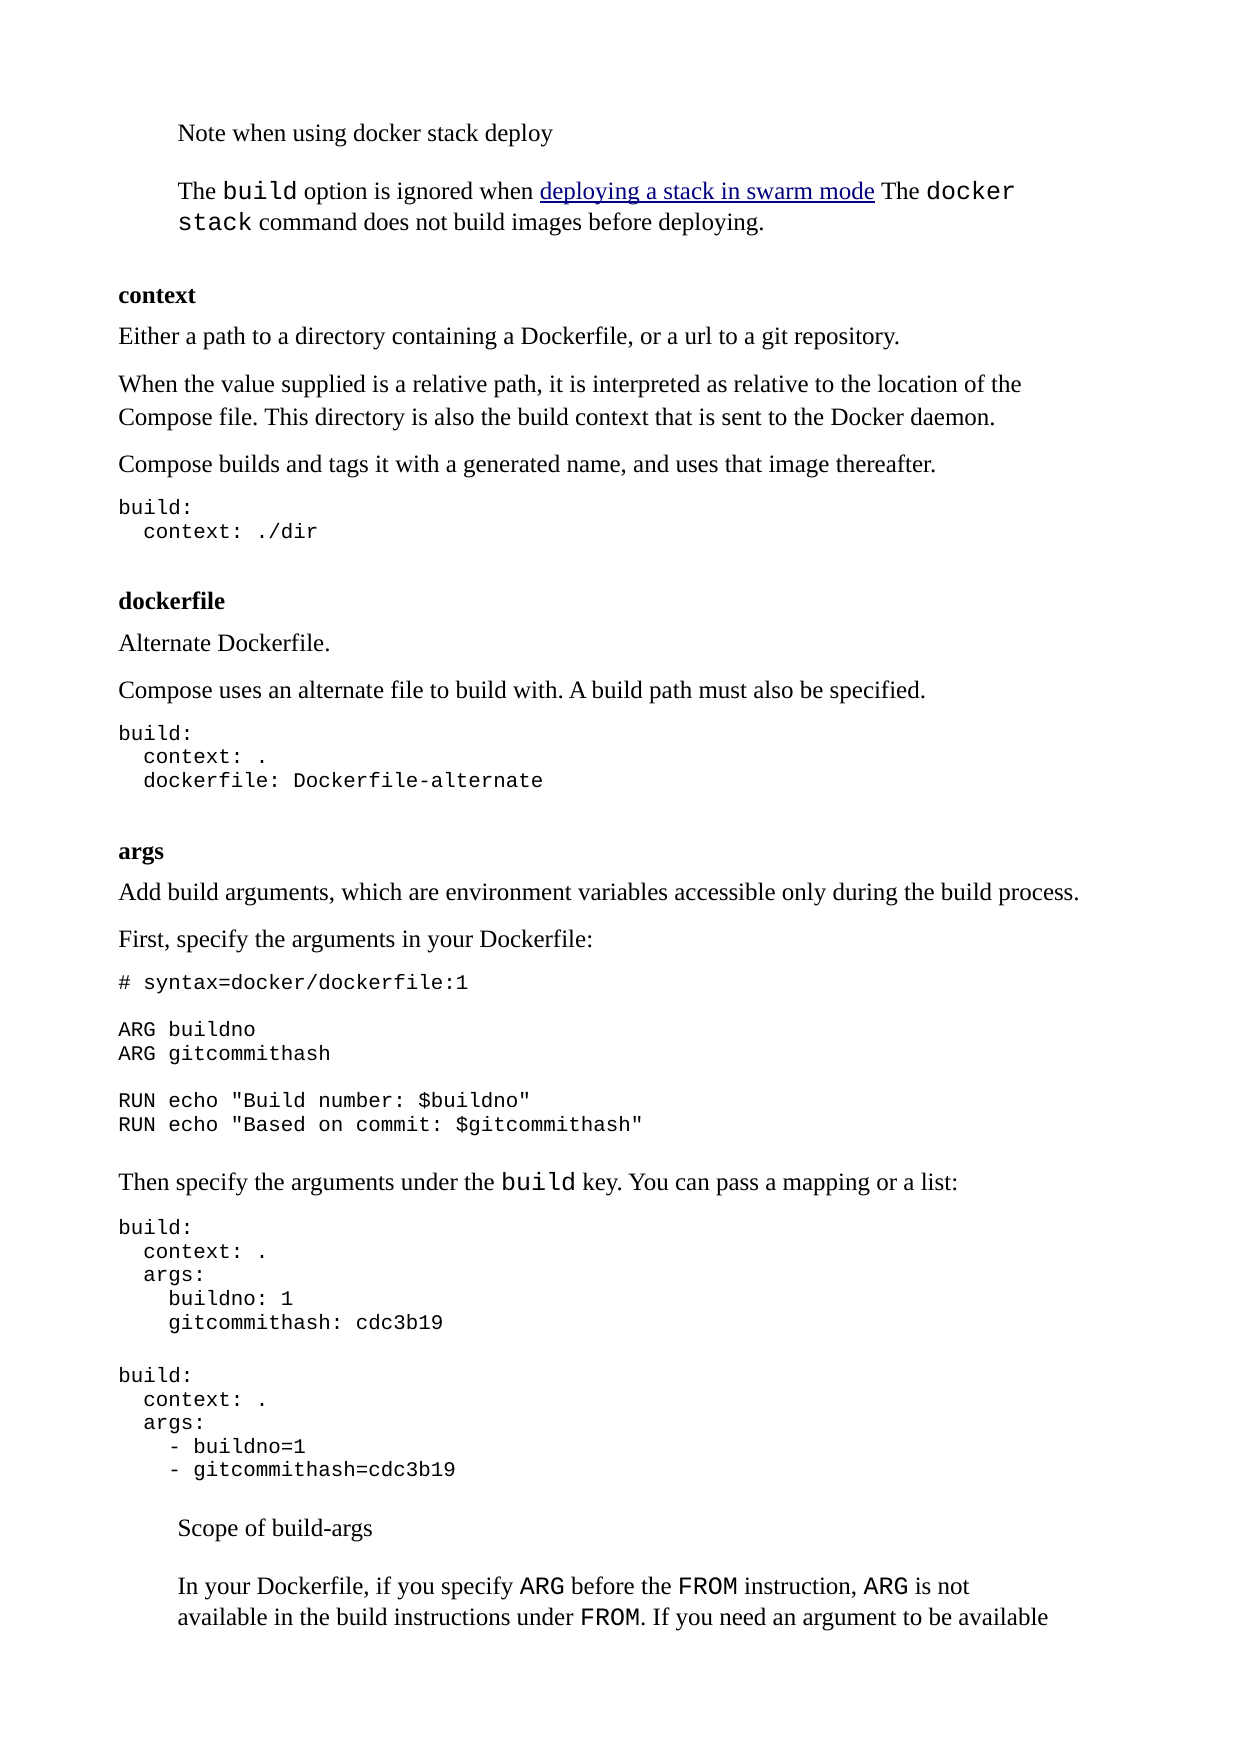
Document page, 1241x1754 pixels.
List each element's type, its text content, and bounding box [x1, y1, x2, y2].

text First, specify the arguments in your Dockerfile: [118, 924, 1122, 953]
text Add build arguments, which are environment variables accessible only during the build process. [118, 877, 1122, 906]
text dockerfile: Dockerfile-alternate [118, 770, 1122, 794]
text RUN echo "Build number: $buildno" [118, 1090, 1122, 1114]
text context: . [118, 1241, 1122, 1264]
text Either a path to a directory containing a Dockerfile, or a url to a git repository. [118, 321, 1122, 350]
text RUN echo "Based on commit: $gitcommithash" [118, 1114, 1122, 1138]
text build: [118, 497, 1122, 521]
text buildno: 1 [118, 1288, 1122, 1312]
text The build option is ignored when deploying a stack in swarm mode The docker stack command does not build images before deploying. [177, 176, 1063, 238]
text build: [118, 1365, 1122, 1388]
text Note when using docker stack deploy [177, 118, 1063, 147]
text build: [118, 723, 1122, 746]
text ARG buildno [118, 1019, 1122, 1043]
text context: . [118, 746, 1122, 770]
text context: ./dir [118, 521, 1122, 544]
subtitle context [118, 280, 1122, 309]
text Compose builds and tags it with a generated name, and uses that image thereafter. [118, 449, 1122, 478]
text - gitcommithash=cdc3b19 [118, 1459, 1122, 1483]
subtitle args [118, 836, 1122, 864]
text args: [118, 1412, 1122, 1436]
text Alternate Dockerfile. [118, 628, 1122, 656]
text # syntax=docker/dockerfile:1 [118, 972, 1122, 996]
text Compose uses an alternate file to build with. A build path must also be specified. [118, 675, 1122, 704]
text gitcommithash: cdc3b19 [118, 1312, 1122, 1335]
subtitle dockerfile [118, 586, 1122, 615]
text build: [118, 1217, 1122, 1241]
text Scope of build-args [177, 1513, 1063, 1541]
text Then specify the arguments under the build key. You can pass a mapping or a list: [118, 1167, 1122, 1198]
text - buildno=1 [118, 1436, 1122, 1459]
text context: . [118, 1388, 1122, 1412]
text args: [118, 1264, 1122, 1288]
text When the value supplied is a relative path, it is interpreted as relative to the location of the Compose file. This directory is also the build context that is sent to the Docker daemon. [118, 369, 1122, 431]
text In your Dockerfile, if you specify ARG before the FROM instruction, ARG is not available in the build instructions under FROM. If you need an argument to be available [177, 1571, 1063, 1632]
text ARG gitcommithash [118, 1043, 1122, 1067]
